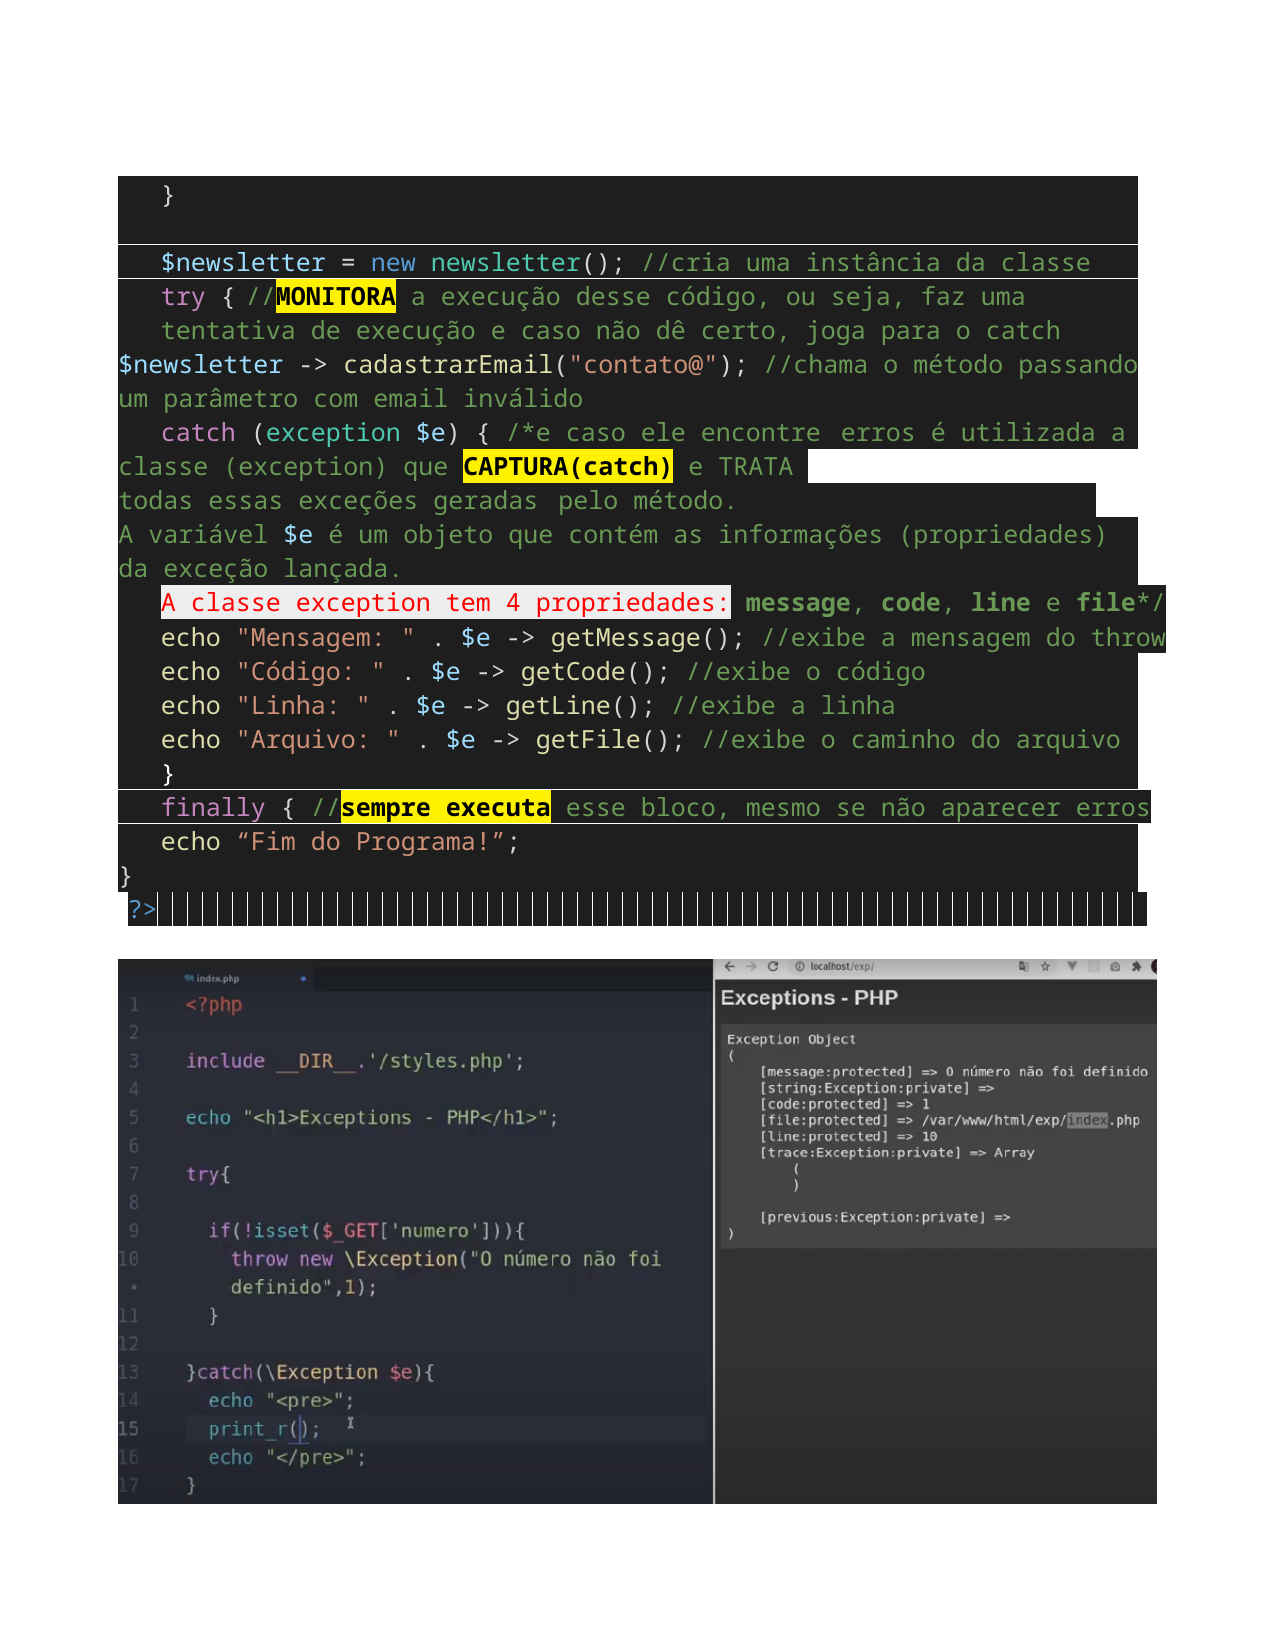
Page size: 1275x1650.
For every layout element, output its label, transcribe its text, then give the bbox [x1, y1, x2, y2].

text catch (exception $e) { /*e caso ele encontre erros é utilizada a classe (exception) que CAPTURA(catch) e TRATA todas essas exceções geradas pelo método. [118, 415, 1157, 517]
text } $newsletter = new newsletter(); //cria uma instância da classe try { //MONITORA a execução desse código, ou seja, faz uma tentativa de execução e caso não dê certo, joga para o catch [118, 176, 1181, 347]
text echo "Linha: " . $e -> getLine(); //exibe a linha [118, 687, 1157, 721]
text $newsletter -> cadastrarEmail("contato@"); //chama o método passando um parâmetro com email inválido [118, 347, 1157, 415]
picture [118, 959, 1157, 1504]
text ?> [118, 892, 1157, 959]
text echo “Fim do Programa!”; [118, 823, 1157, 858]
text echo "Código: " . $e -> getCode(); //exibe o código [118, 653, 1157, 687]
text echo "Mensagem: " . $e -> getMessage(); //exibe a mensagem do throw [118, 619, 1192, 653]
text A classe exception tem 4 propriedades: message, code, line e file*/ [118, 585, 1181, 619]
text echo "Arquivo: " . $e -> getFile(); //exibe o caminho do arquivo } finally { //sempre executa esse bloco, mesmo se não aparecer erros [118, 721, 1157, 823]
text A variável $e é um objeto que contém as informações (propriedades) da exceção lançada. [118, 517, 1157, 585]
text } [118, 858, 1157, 892]
